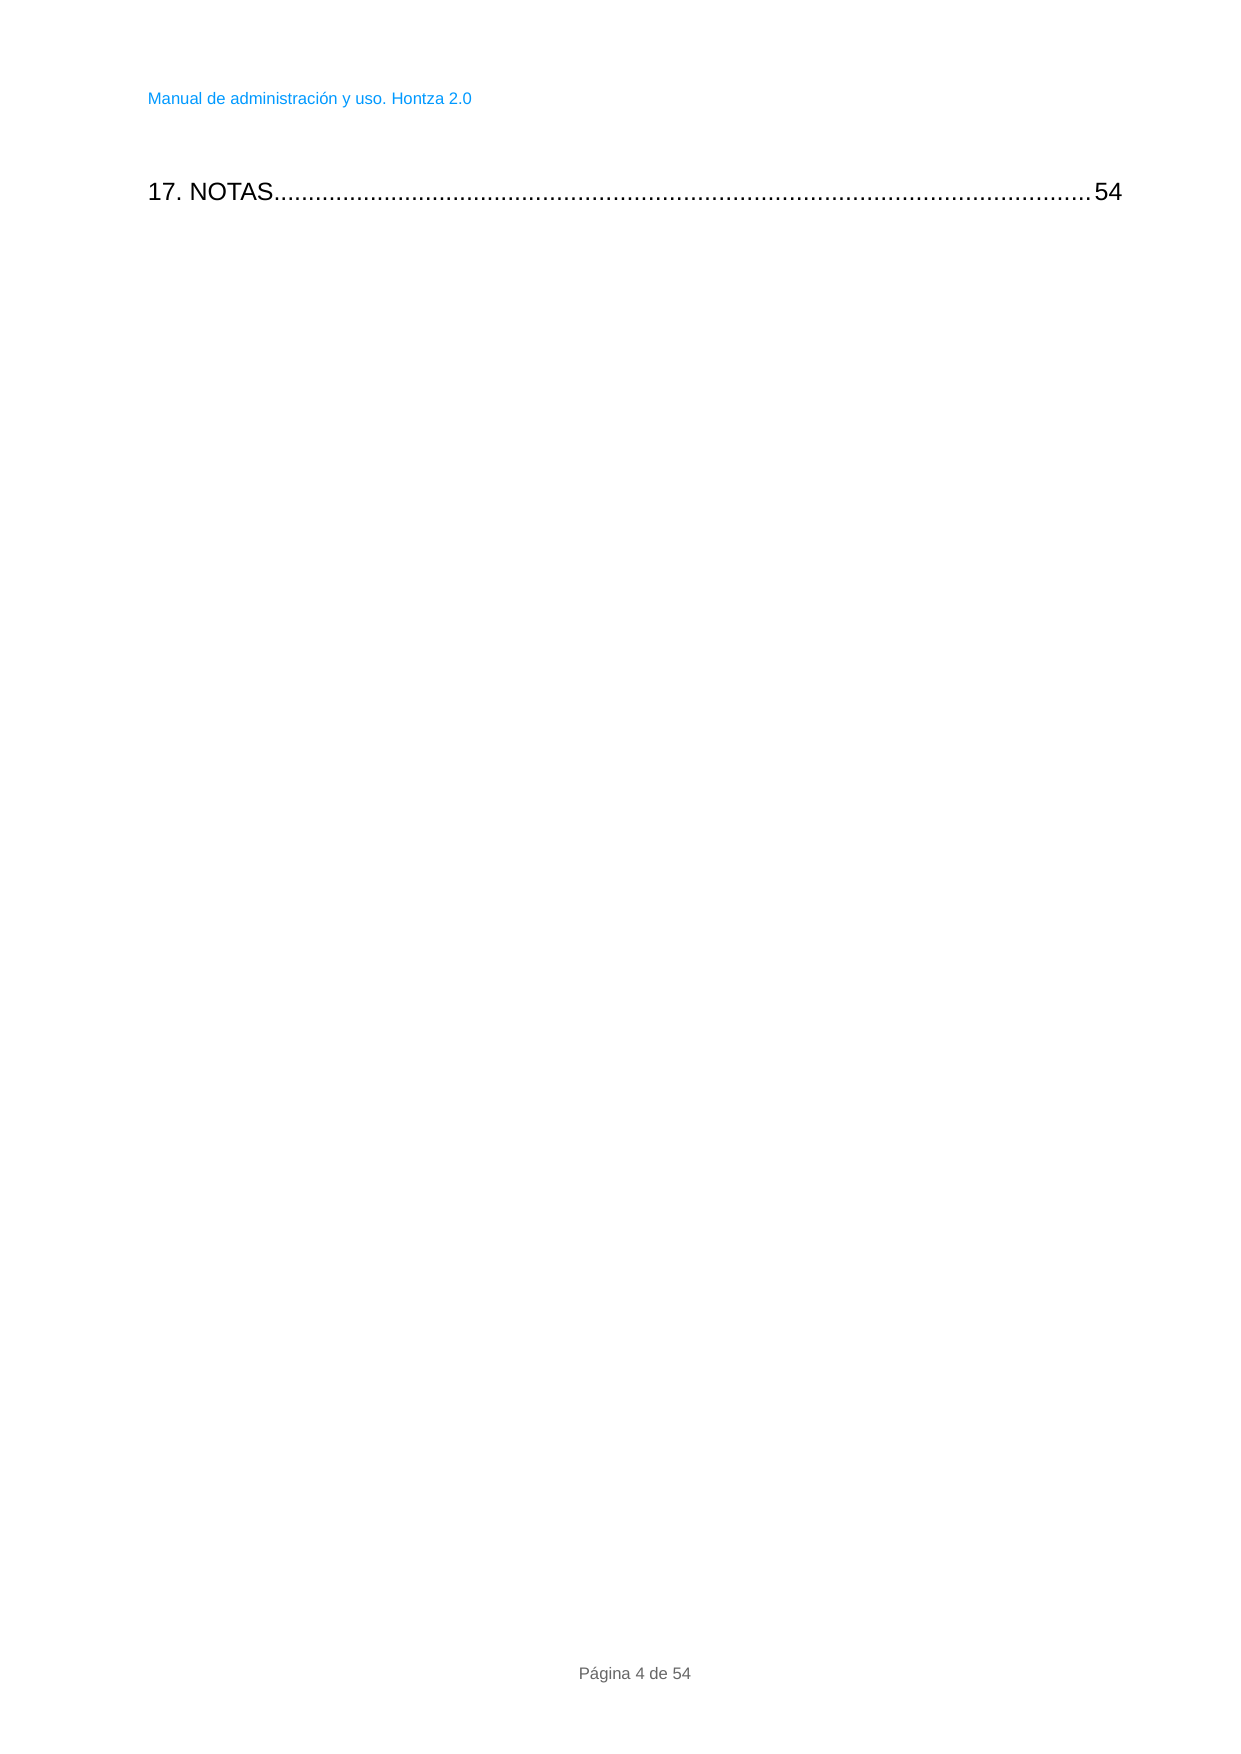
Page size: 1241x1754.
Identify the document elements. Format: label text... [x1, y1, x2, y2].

text 17. NOTAS 54 [148, 177, 1122, 206]
